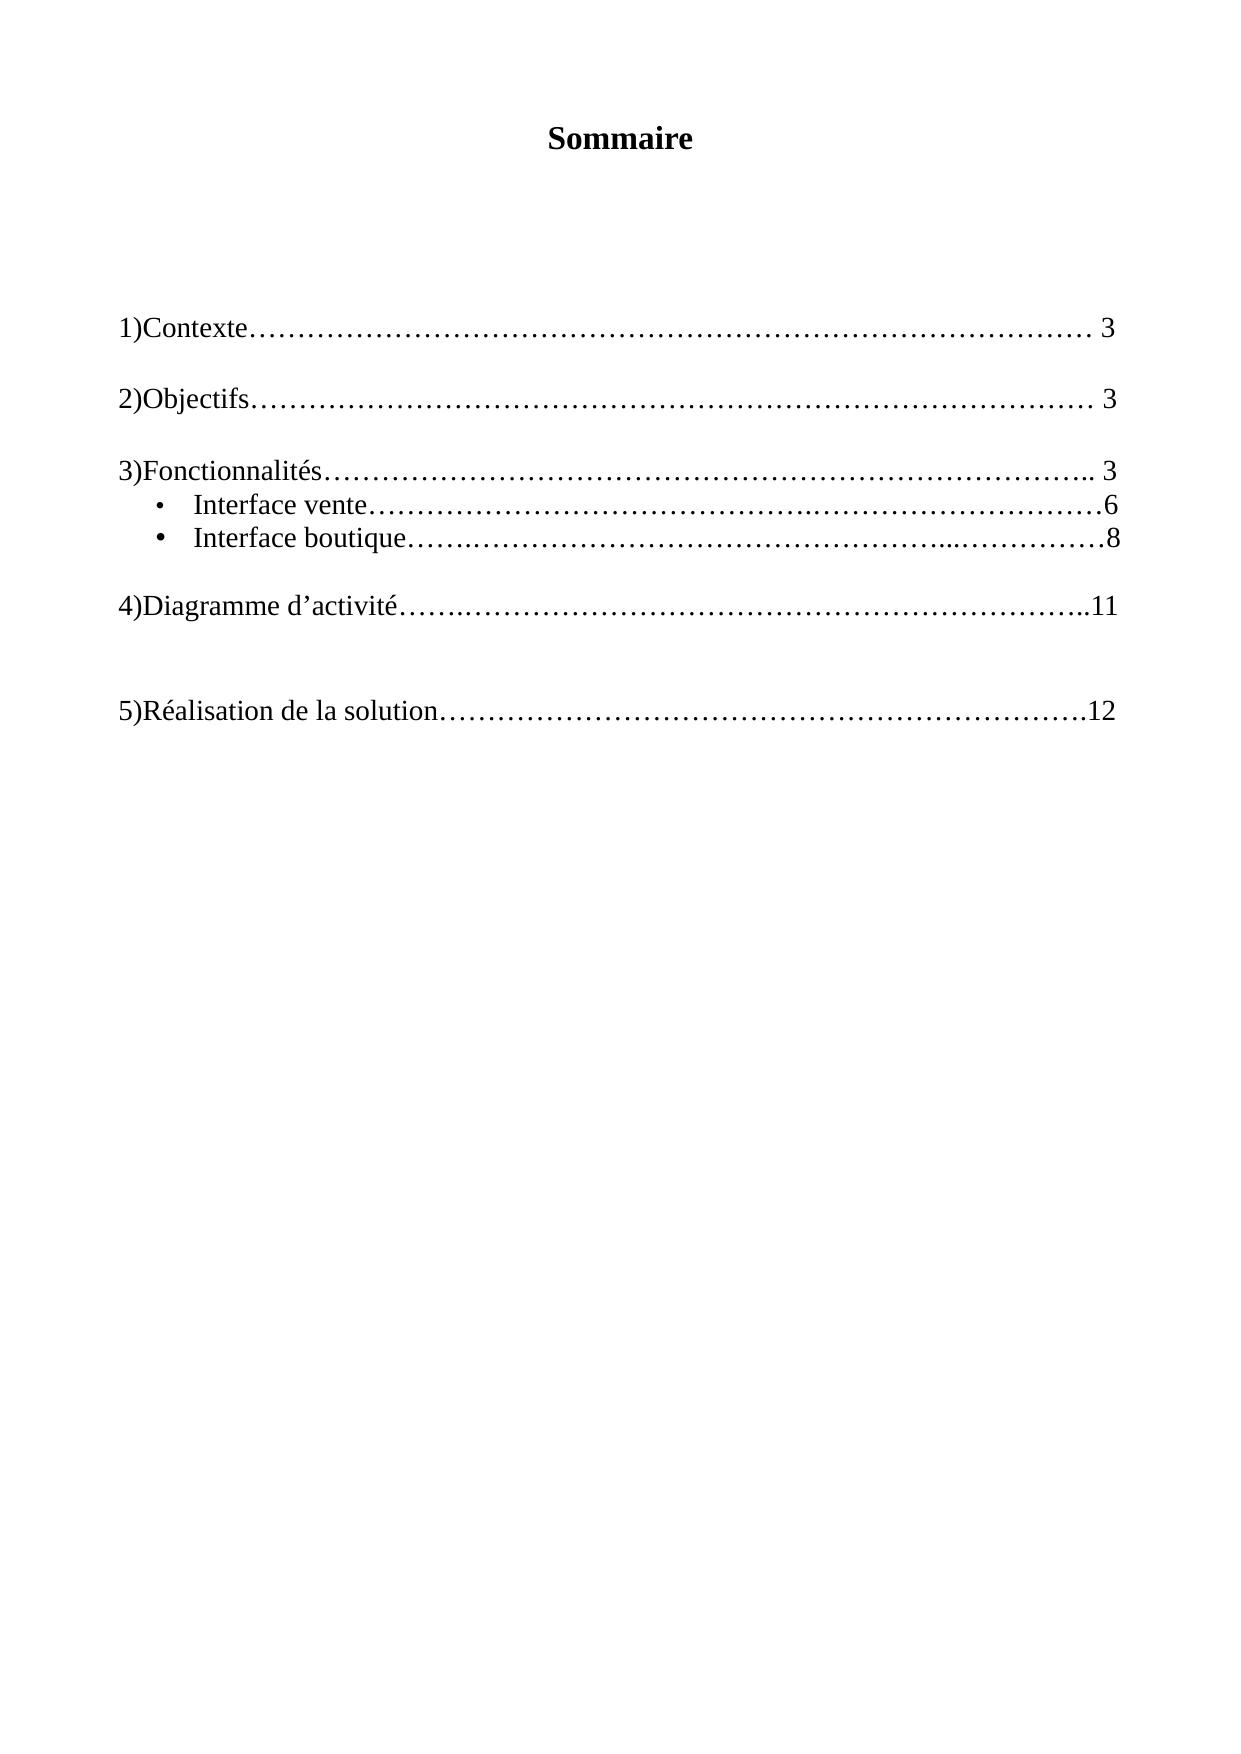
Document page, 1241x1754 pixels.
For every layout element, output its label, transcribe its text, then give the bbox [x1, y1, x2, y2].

list Interface vente……………………………………….…………………………6 [156, 487, 1122, 521]
text 5)Réalisation de la solution………………………………………………………….12 [118, 693, 1122, 727]
text 3)Fonctionnalités…………………………………………………………………….. 3 [118, 453, 1122, 487]
text Sommaire [118, 118, 1122, 156]
text 1)Contexte…………………………………………………………………………… 3 [118, 310, 1122, 343]
text 2)Objectifs…………………………………………………………………………… 3 [118, 382, 1122, 415]
list Interface boutique…….…………………………………………...……………8 [156, 521, 1122, 554]
text 4)Diagramme d’activité…….………………………………………………………..11 [118, 588, 1122, 621]
